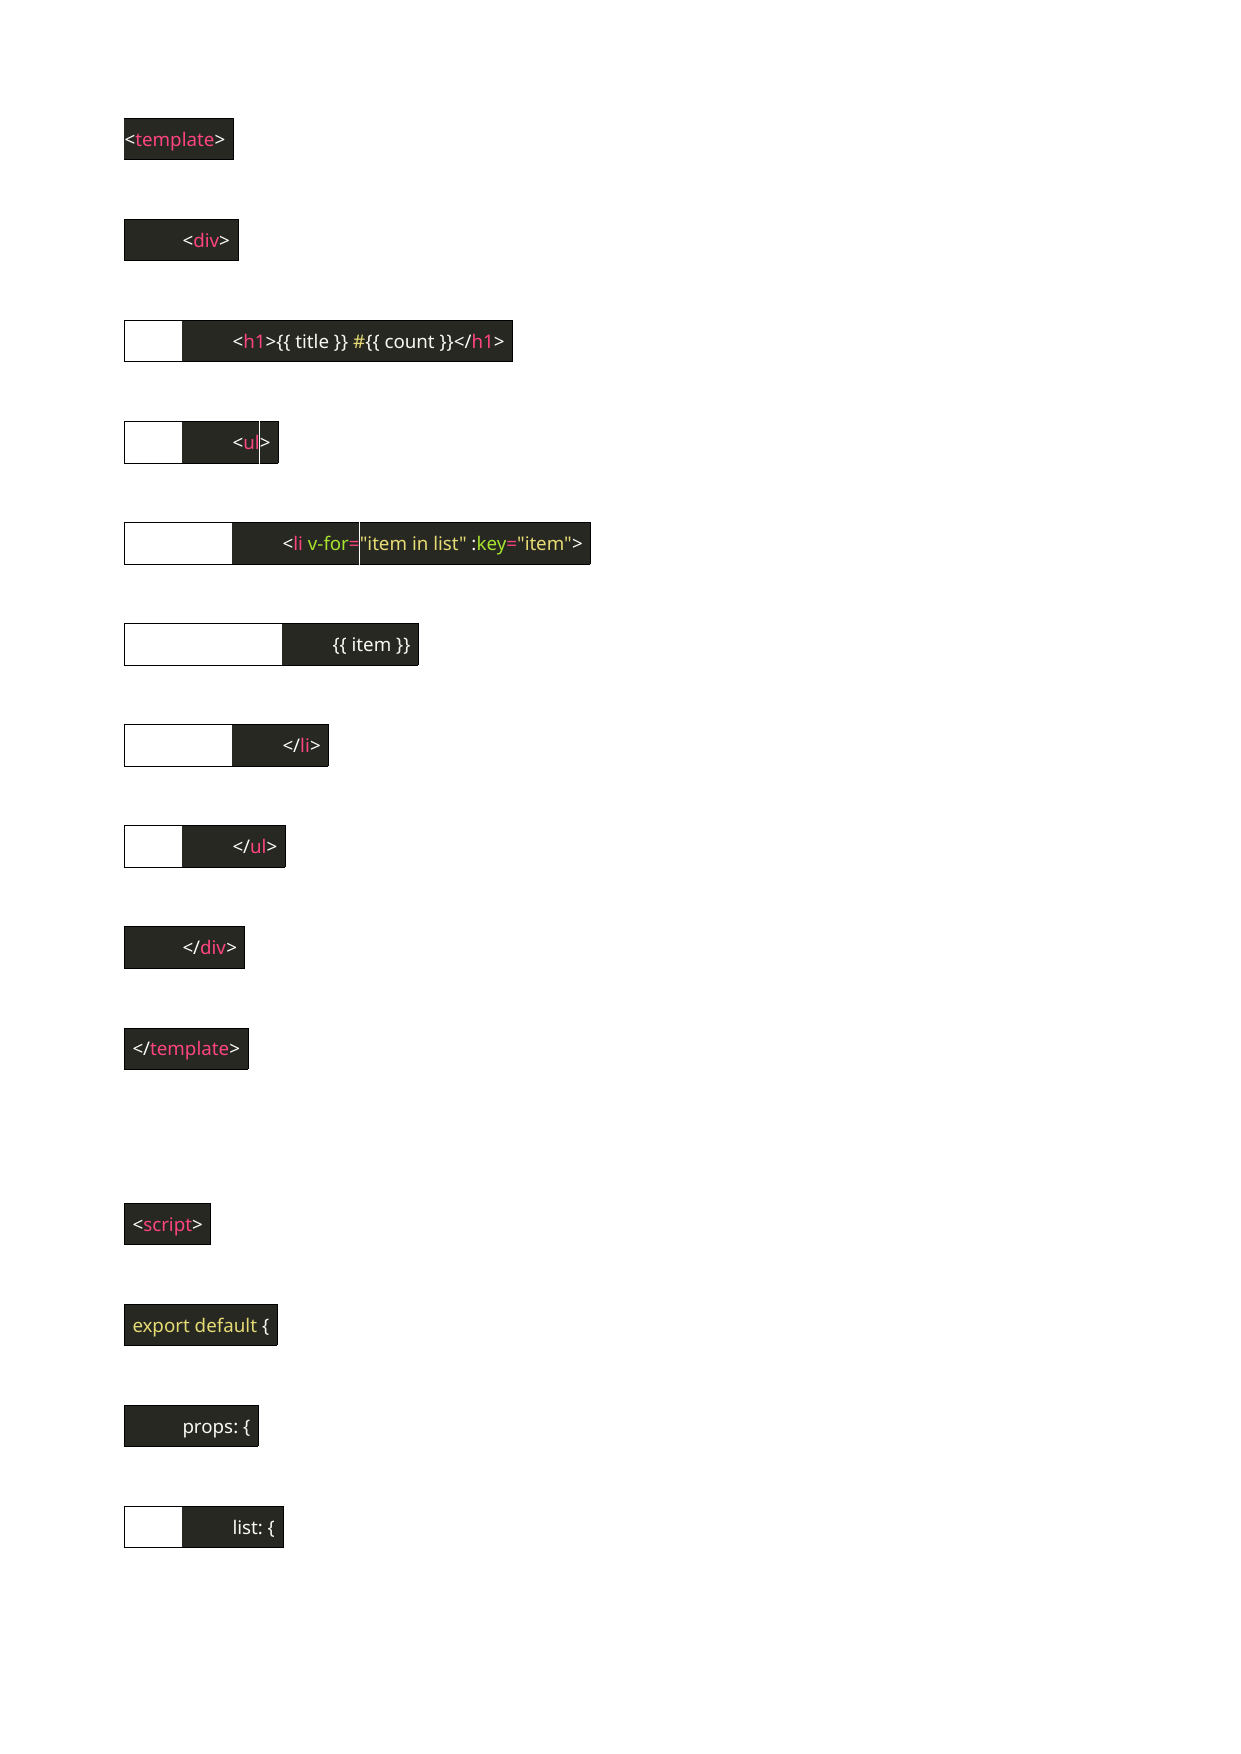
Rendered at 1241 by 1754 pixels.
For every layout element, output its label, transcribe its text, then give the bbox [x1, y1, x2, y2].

text <li v-for="item in list" :key="item"> [125, 523, 590, 564]
text </li> [125, 725, 328, 766]
text {{ item }} [125, 624, 418, 665]
text [419, 623, 1111, 665]
text [259, 1405, 1111, 1446]
text <h1>{{ title }} #{{ count }}</h1> [125, 321, 512, 361]
text [286, 825, 1111, 867]
text [239, 219, 1111, 261]
text </div> [125, 927, 244, 968]
text props: { [125, 1406, 258, 1446]
text [279, 421, 1111, 463]
text <script> [125, 1204, 210, 1244]
text [278, 1304, 1111, 1345]
text [249, 1027, 1111, 1069]
text </template> [125, 1029, 248, 1069]
text export default { [125, 1305, 277, 1345]
text list: { [125, 1507, 283, 1547]
text [211, 1203, 1111, 1244]
text [329, 724, 1111, 766]
text [513, 320, 1111, 362]
text [234, 118, 1111, 159]
text <div> [125, 220, 238, 260]
text <ul> [125, 422, 278, 463]
text </ul> [125, 826, 285, 867]
text [284, 1506, 1111, 1547]
text [245, 926, 1111, 968]
text [591, 522, 1111, 564]
text <template> [124, 119, 233, 159]
